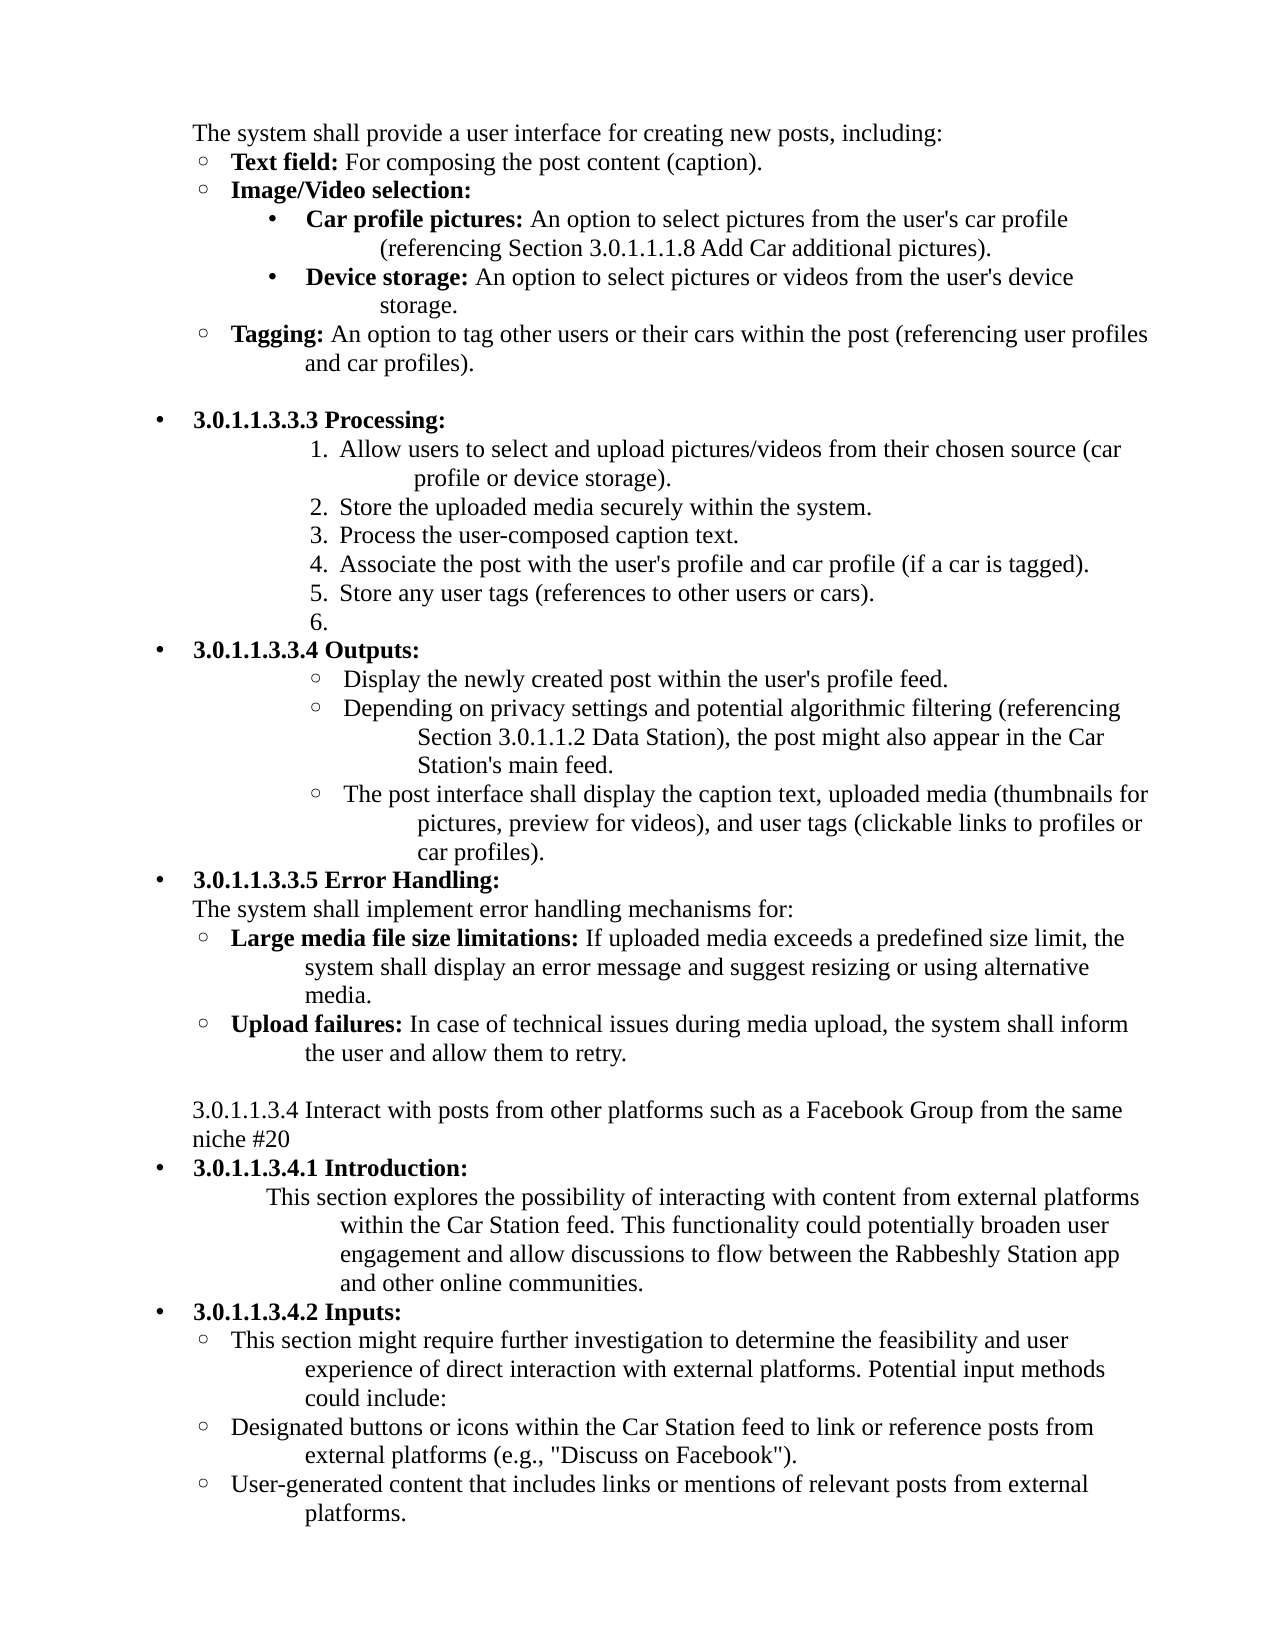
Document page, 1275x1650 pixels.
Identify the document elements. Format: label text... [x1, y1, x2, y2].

list Designated buttons or icons within the Car Station feed to link or reference posts from external platforms (e.g., "Discuss on Facebook"). [193, 1412, 1157, 1469]
list Car profile pictures: An option to select pictures from the user's car profile (referencing Section 3.0.1.1.1.8 Add Car additional pictures). [268, 204, 1157, 262]
text 3.0.1.1.3.4 Interact with posts from other platforms such as a Facebook Group from the same niche #20 [118, 1096, 1157, 1153]
list 3.0.1.1.3.3.3 Processing: [156, 406, 1157, 434]
list 3.0.1.1.3.3.4 Outputs: [156, 636, 1157, 664]
list Text field: For composing the post content (caption). [193, 147, 1157, 176]
list Store any user tags (references to other users or cars). [309, 578, 1157, 607]
list 3.0.1.1.3.4.1 Introduction: [156, 1153, 1157, 1182]
list Large media file size limitations: If uploaded media exceeds a predefined size limit, the system shall display an error message and suggest resizing or using alternative media. [193, 923, 1157, 1009]
text This section explores the possibility of interacting with content from external platforms within the Car Station feed. This functionality could potentially broaden user engagement and allow discussions to flow between the Rabbeshly Station app and other online communities. [266, 1182, 1157, 1297]
list Image/Video selection: [193, 176, 1157, 204]
text The system shall provide a user interface for creating new posts, including: [192, 118, 1157, 147]
list 3.0.1.1.3.4.2 Inputs: [156, 1297, 1157, 1326]
list This section might require further investigation to determine the feasibility and user experience of direct interaction with external platforms. Potential input methods could include: [193, 1326, 1157, 1412]
list Process the user-composed caption text. [309, 521, 1157, 549]
list Depending on privacy settings and potential algorithmic filtering (referencing Section 3.0.1.1.2 Data Station), the post might also appear in the Car Station's main feed. [306, 693, 1157, 779]
list Tagging: An option to tag other users or their cars within the post (referencing user profiles and car profiles). [193, 319, 1157, 377]
list Display the newly created post within the user's profile feed. [306, 664, 1157, 693]
list Upload failures: In case of technical issues during media upload, the system shall inform the user and allow them to retry. [193, 1009, 1157, 1067]
list Device storage: An option to select pictures or videos from the user's device storage. [268, 262, 1157, 319]
list Allow users to select and upload pictures/videos from their chosen source (car profile or device storage). [309, 434, 1157, 492]
list Associate the post with the user's profile and car profile (if a car is tagged). [309, 549, 1157, 578]
list User-generated content that includes links or mentions of relevant posts from external platforms. [193, 1469, 1157, 1527]
list 3.0.1.1.3.3.5 Error Handling: [156, 866, 1157, 894]
text The system shall implement error handling mechanisms for: [118, 894, 1157, 923]
list Store the uploaded media securely within the system. [309, 492, 1157, 521]
list The post interface shall display the caption text, uploaded media (thumbnails for pictures, preview for videos), and user tags (clickable links to profiles or car profiles). [306, 779, 1157, 866]
